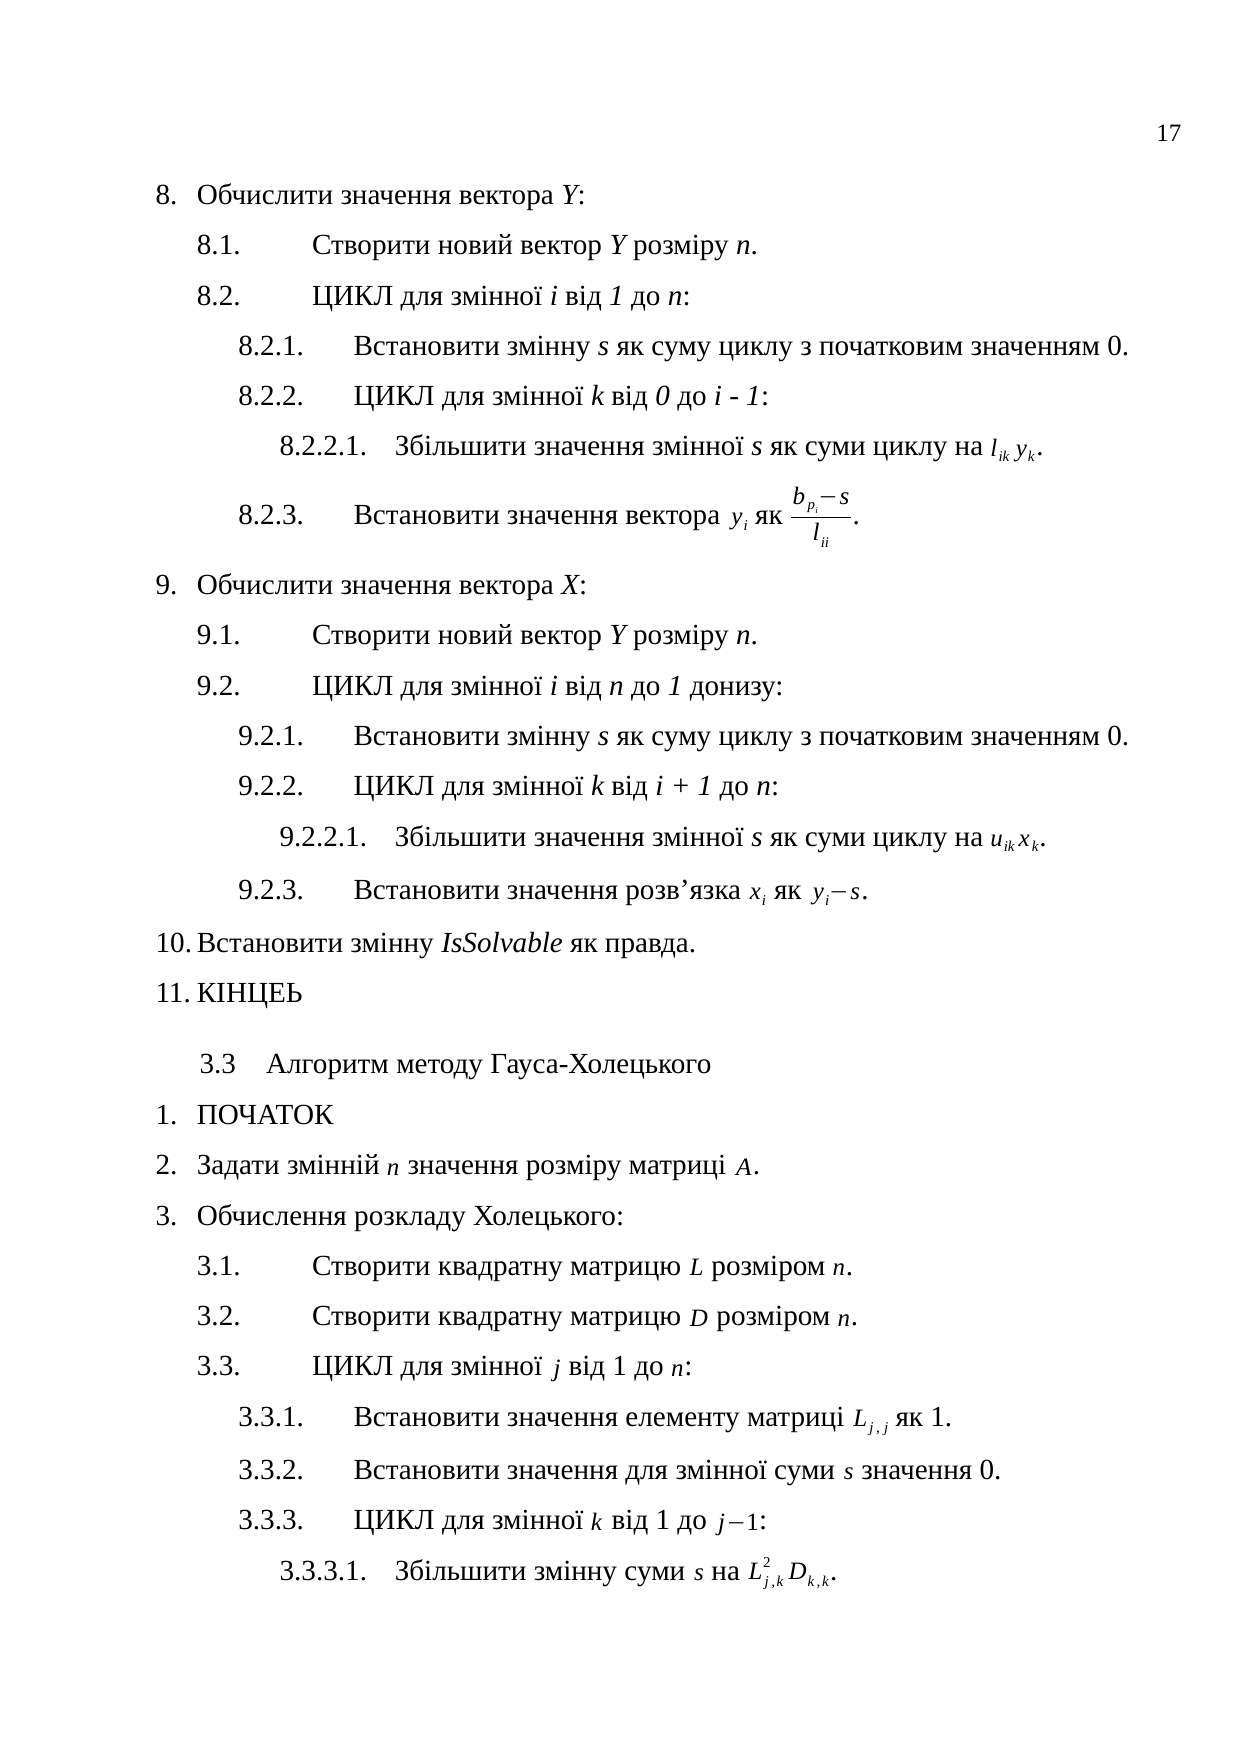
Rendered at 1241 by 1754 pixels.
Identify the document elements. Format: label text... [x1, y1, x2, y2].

list Задати змінній значення розміру матриці . [155, 1147, 1181, 1181]
list Обчислити значення вектора X: [155, 567, 1181, 601]
list КІНЦЕЬ [155, 976, 1181, 1009]
list ЦИКЛ для змінної від 1 до : [197, 1348, 1181, 1382]
list Встановити значення елементу матриці як 1. [238, 1399, 1181, 1435]
list Створити квадратну матрицю розміром . [197, 1298, 1181, 1332]
list Обчислити значення вектора Y: [155, 177, 1181, 211]
list ЦИКЛ для змінної i від 1 до n: [197, 278, 1181, 311]
list ЦИКЛ для змінної k від i + 1 до n: [238, 768, 1181, 802]
list Встановити значення вектора як . [238, 482, 1181, 550]
list ЦИКЛ для змінної i від n до 1 донизу: [197, 668, 1181, 701]
list ПОЧАТОК [155, 1097, 1181, 1131]
list Встановити значення розв’язка як . [238, 872, 1181, 908]
list Збільшити значення змінної s як суми циклу на . [279, 428, 1181, 465]
list Збільшити змінну суми на . [279, 1553, 1181, 1589]
list Встановити змінну s як суму циклу з початковим значенням 0. [238, 718, 1181, 752]
list Встановити змінну s як суму циклу з початковим значенням 0. [238, 328, 1181, 361]
list Встановити значення для змінної суми значення 0. [238, 1452, 1181, 1486]
list Збільшити значення змінної s як суми циклу на . [279, 819, 1181, 855]
list Створити новий вектор Y розміру n. [197, 227, 1181, 261]
subtitle Алгоритм методу Гауса-Холецького [118, 1047, 1181, 1080]
list ЦИКЛ для змінної k від 0 до i - 1: [238, 378, 1181, 412]
list Створити новий вектор Y розміру n. [197, 617, 1181, 651]
list Обчислення розкладу Холецького: [155, 1198, 1181, 1231]
list Встановити змінну IsSolvable як правда. [155, 925, 1181, 959]
list Створити квадратну матрицю розміром . [197, 1248, 1181, 1281]
list ЦИКЛ для змінної від 1 до : [238, 1502, 1181, 1536]
